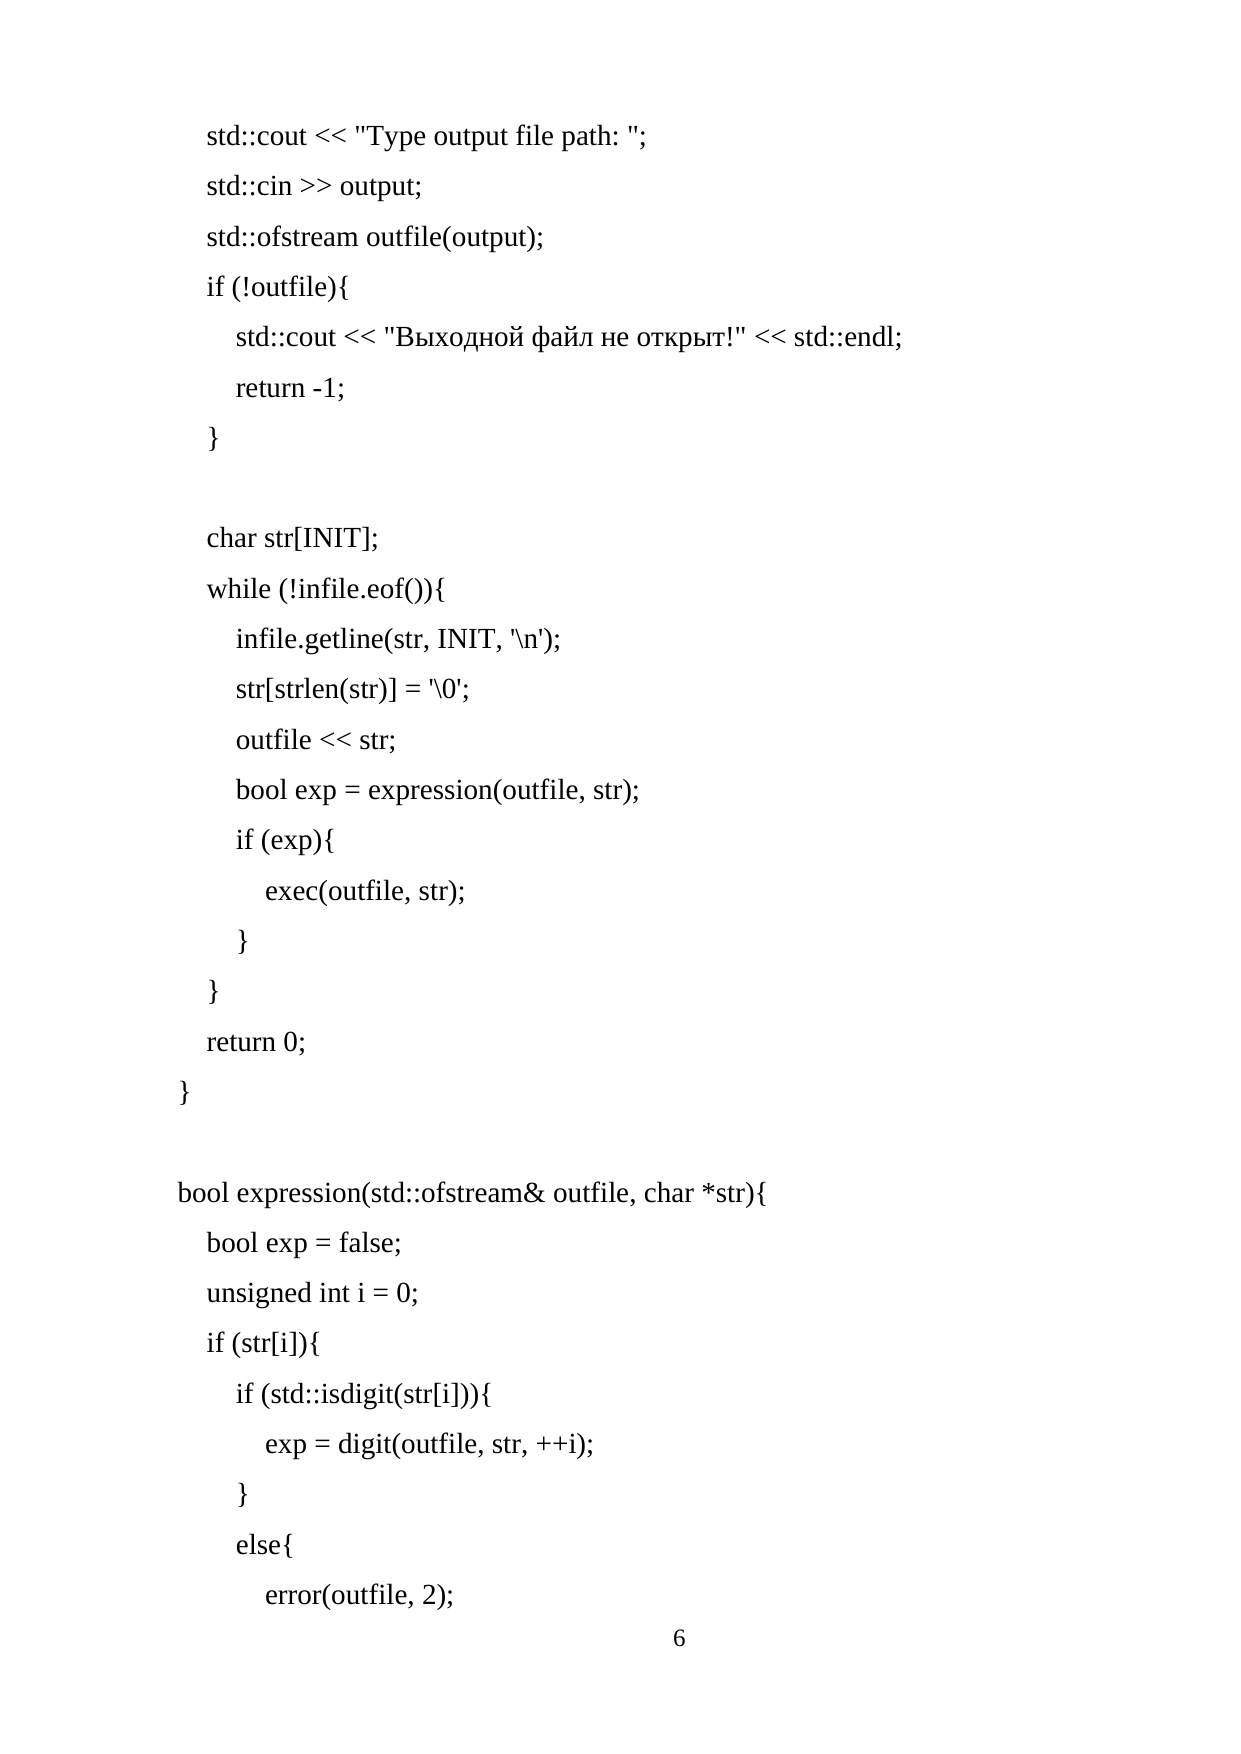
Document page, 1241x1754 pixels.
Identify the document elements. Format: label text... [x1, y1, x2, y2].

text } [177, 923, 1181, 957]
text error(outfile, 2); [177, 1577, 1181, 1611]
text std::cout << "Выходной файл не открыт!" << std::endl; [177, 319, 1181, 353]
text infile.getline(str, INIT, '\n'); [177, 621, 1181, 655]
text if (exp){ [177, 822, 1181, 856]
text } [177, 420, 1181, 453]
text else{ [177, 1527, 1181, 1560]
text bool exp = expression(outfile, str); [177, 772, 1181, 806]
text return -1; [177, 370, 1181, 403]
text char str[INIT]; [177, 521, 1181, 554]
text outfile << str; [177, 722, 1181, 755]
text if (!outfile){ [177, 269, 1181, 303]
text std::cin >> output; [177, 168, 1181, 202]
text } [177, 1074, 1181, 1108]
text str[strlen(str)] = '\0'; [177, 672, 1181, 705]
text exp = digit(outfile, str, ++i); [177, 1426, 1181, 1460]
text if (std::isdigit(str[i])){ [177, 1376, 1181, 1409]
text unsigned int i = 0; [177, 1275, 1181, 1309]
text } [177, 973, 1181, 1007]
text exec(outfile, str); [177, 873, 1181, 906]
text std::cout << "Type output file path: "; [177, 118, 1181, 152]
text bool expression(std::ofstream& outfile, char *str){ [177, 1175, 1181, 1208]
text } [177, 1477, 1181, 1510]
text if (str[i]){ [177, 1326, 1181, 1359]
text while (!infile.eof()){ [177, 571, 1181, 604]
text return 0; [177, 1024, 1181, 1057]
text bool exp = false; [177, 1225, 1181, 1258]
text std::ofstream outfile(output); [177, 219, 1181, 252]
